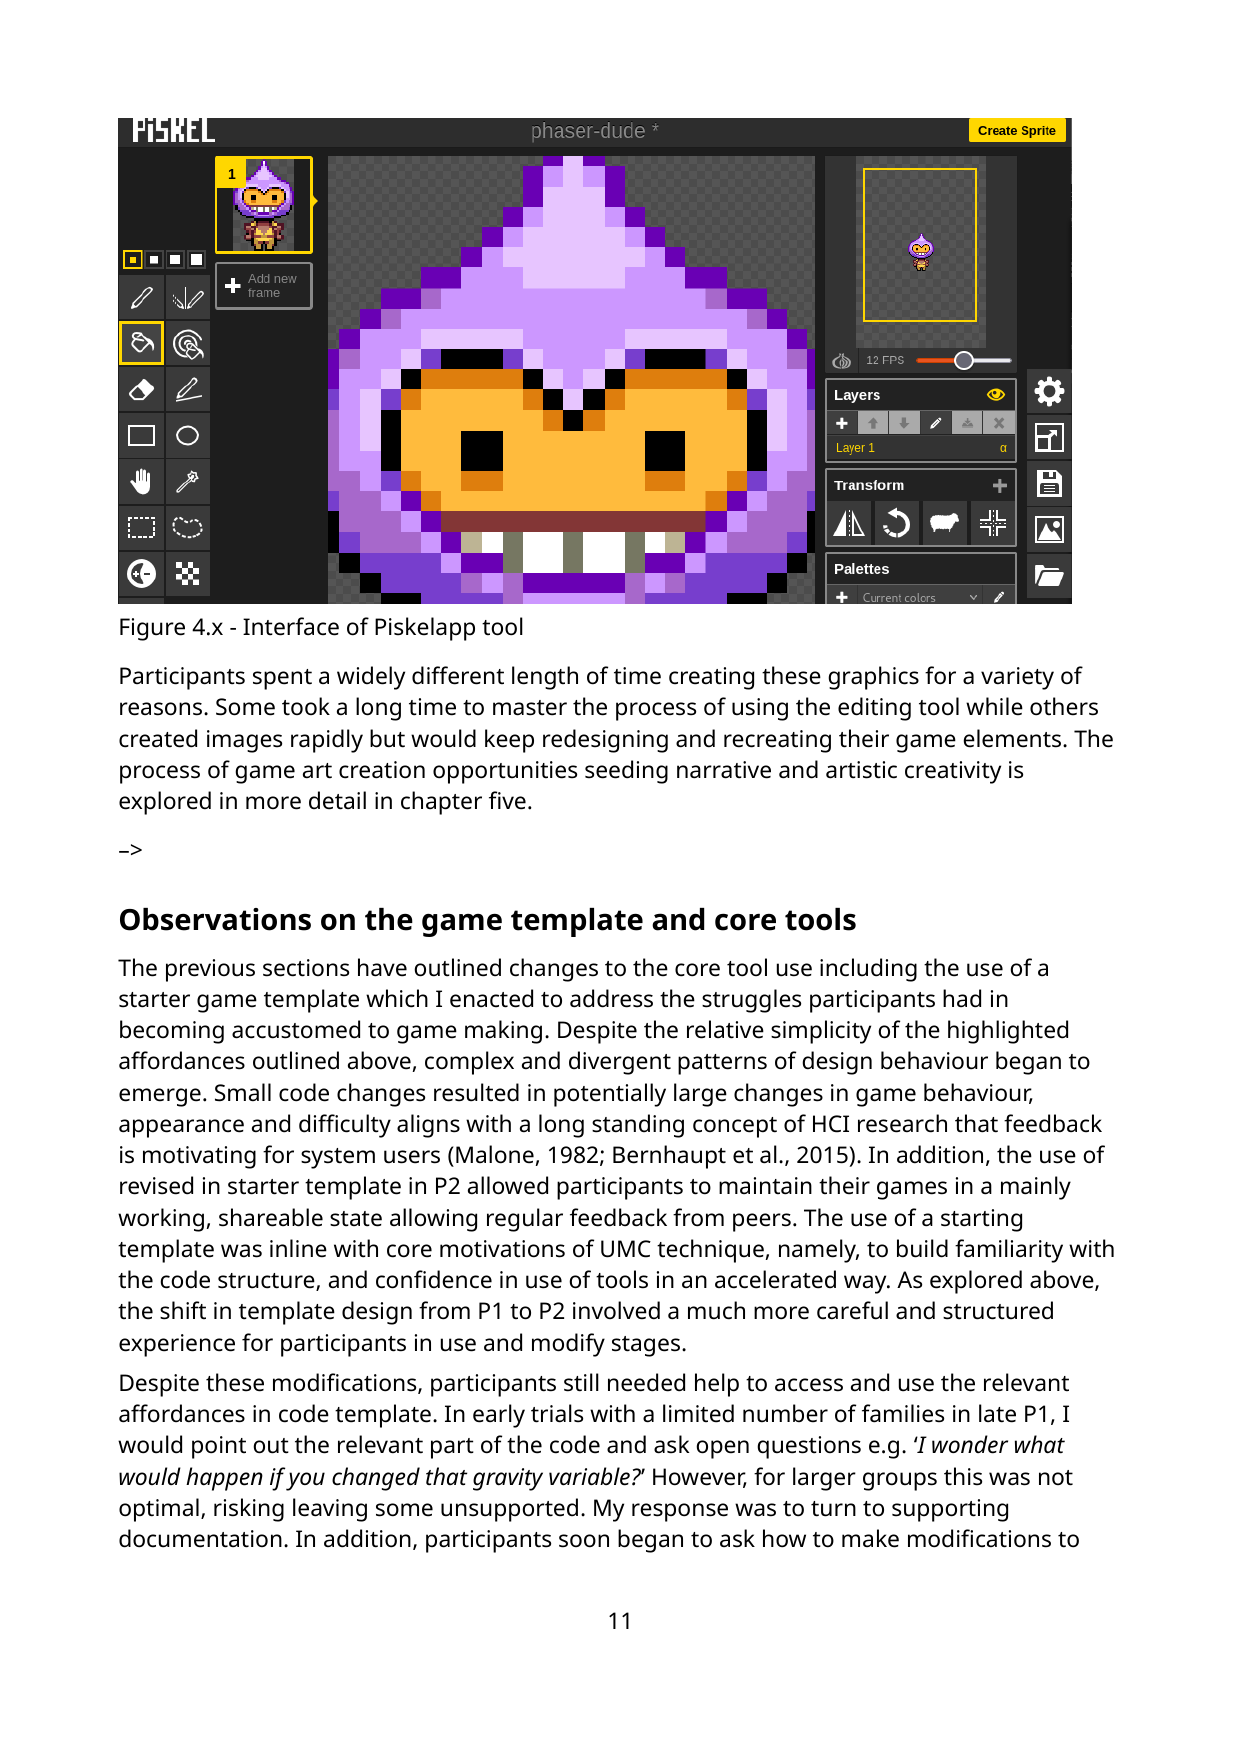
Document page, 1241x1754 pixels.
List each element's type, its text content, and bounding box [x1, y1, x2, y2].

subtitle Observations on the game template and core tools [118, 899, 1122, 939]
picture [118, 118, 1072, 604]
text –> [118, 834, 1122, 865]
text The previous sections have outlined changes to the core tool use including the use of a starter game template which I enacted to address the struggles participants had in becoming accustomed to game making. Despite the relative simplicity of the highlighted affordances outlined above, complex and divergent patterns of design behaviour began to emerge. Small code changes resulted in potentially large changes in game behaviour, appearance and difficulty aligns with a long standing concept of HCI research that feedback is motivating for system users (Malone, 1982; Bernhaupt et al., 2015). In addition, the use of revised in starter template in P2 allowed participants to maintain their games in a mainly working, shareable state allowing regular feedback from peers. The use of a starting template was inline with core motivations of UMC technique, namely, to build familiarity with the code structure, and confidence in use of tools in an accelerated way. As explored above, the shift in template design from P1 to P2 involved a much more careful and structured experience for participants in use and modify stages. [118, 952, 1122, 1358]
text Despite these modifications, participants still needed help to access and use the relevant affordances in code template. In early trials with a limited number of families in late P1, I would point out the relevant part of the code and ask open questions e.g. ‘I wonder what would happen if you changed that gravity variable?’ However, for larger groups this was not optimal, risking leaving some unsupported. My response was to turn to supporting documentation. In addition, participants soon began to ask how to make modifications to [118, 1367, 1122, 1554]
text Participants spent a widely different length of time creating these graphics for a variety of reasons. Some took a long time to master the process of using the editing tool while others created images rapidly but would keep redesigning and recreating their game elements. The process of game art creation opportunities seeding narrative and artistic creativity is explored in more detail in chapter five. [118, 660, 1122, 816]
text Figure 4.x - Interface of Piskelapp tool [118, 118, 1122, 642]
